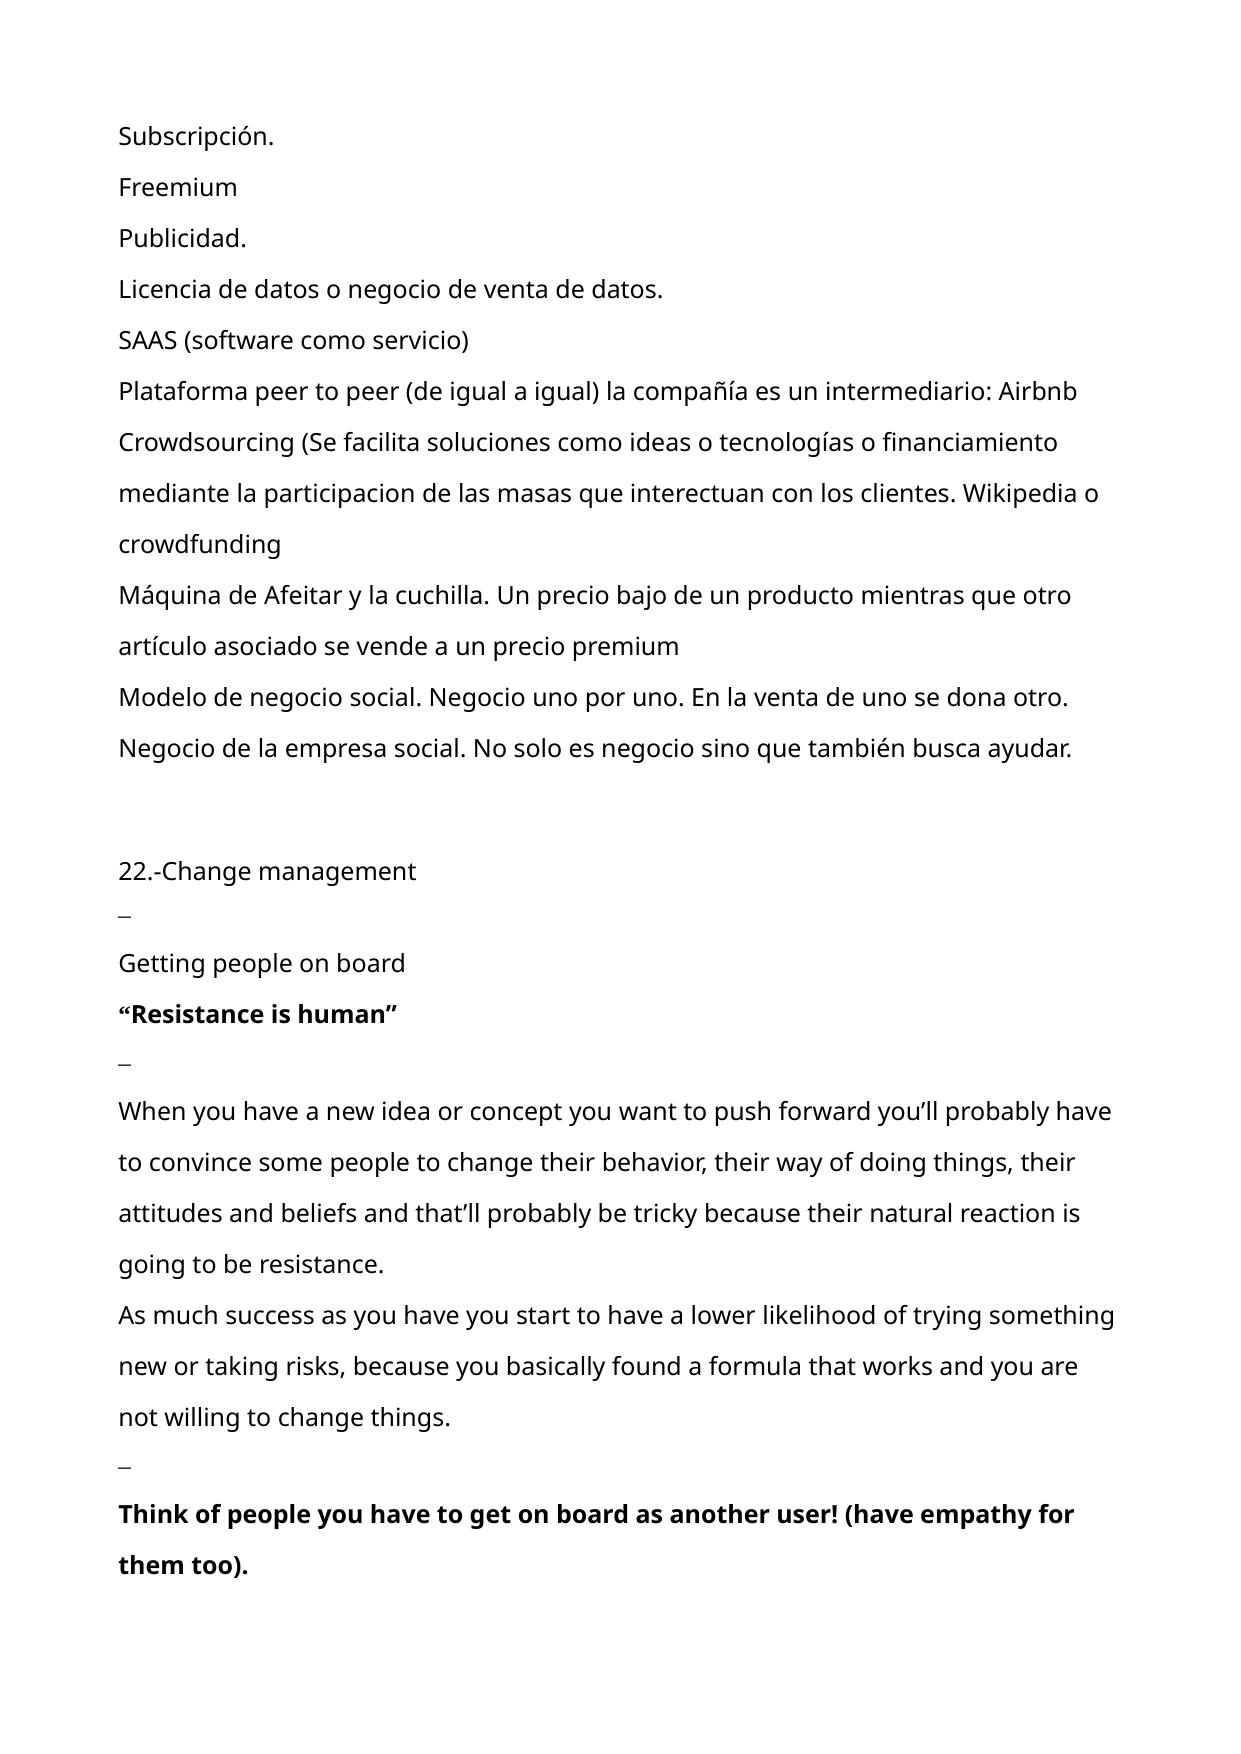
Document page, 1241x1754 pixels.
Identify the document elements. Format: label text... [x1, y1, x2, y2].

text As much success as you have you start to have a lower likelihood of trying something new or taking risks, because you basically found a formula that works and you are not willing to change things. [118, 1298, 1122, 1434]
text – Think of people you have to get on board as another user! (have empathy for them too). [118, 1451, 1122, 1582]
text “Resistance is human” [118, 997, 1122, 1031]
text – When you have a new idea or concept you want to push forward you’ll probably have to convince some people to change their behavior, their way of doing things, their attitudes and beliefs and that’ll probably be tricky because their natural reaction is going to be resistance. [118, 1048, 1122, 1281]
text – Getting people on board [118, 900, 1122, 980]
text Subscripción. Freemium Publicidad. Licencia de datos o negocio de venta de datos. SAAS (software como servicio) Plataforma peer to peer (de igual a igual) la compañía es un intermediario: Airbnb Crowdsourcing (Se facilita soluciones como ideas o tecnologías o financiamiento mediante la participacion de las masas que interectuan con los clientes. Wikipedia o crowdfunding Máquina de Afeitar y la cuchilla. Un precio bajo de un producto mientras que otro artículo asociado se vende a un precio premium Modelo de negocio social. Negocio uno por uno. En la venta de uno se dona otro. Negocio de la empresa social. No solo es negocio sino que también busca ayudar. [118, 118, 1122, 765]
subtitle 22.-Change management [118, 854, 1122, 888]
